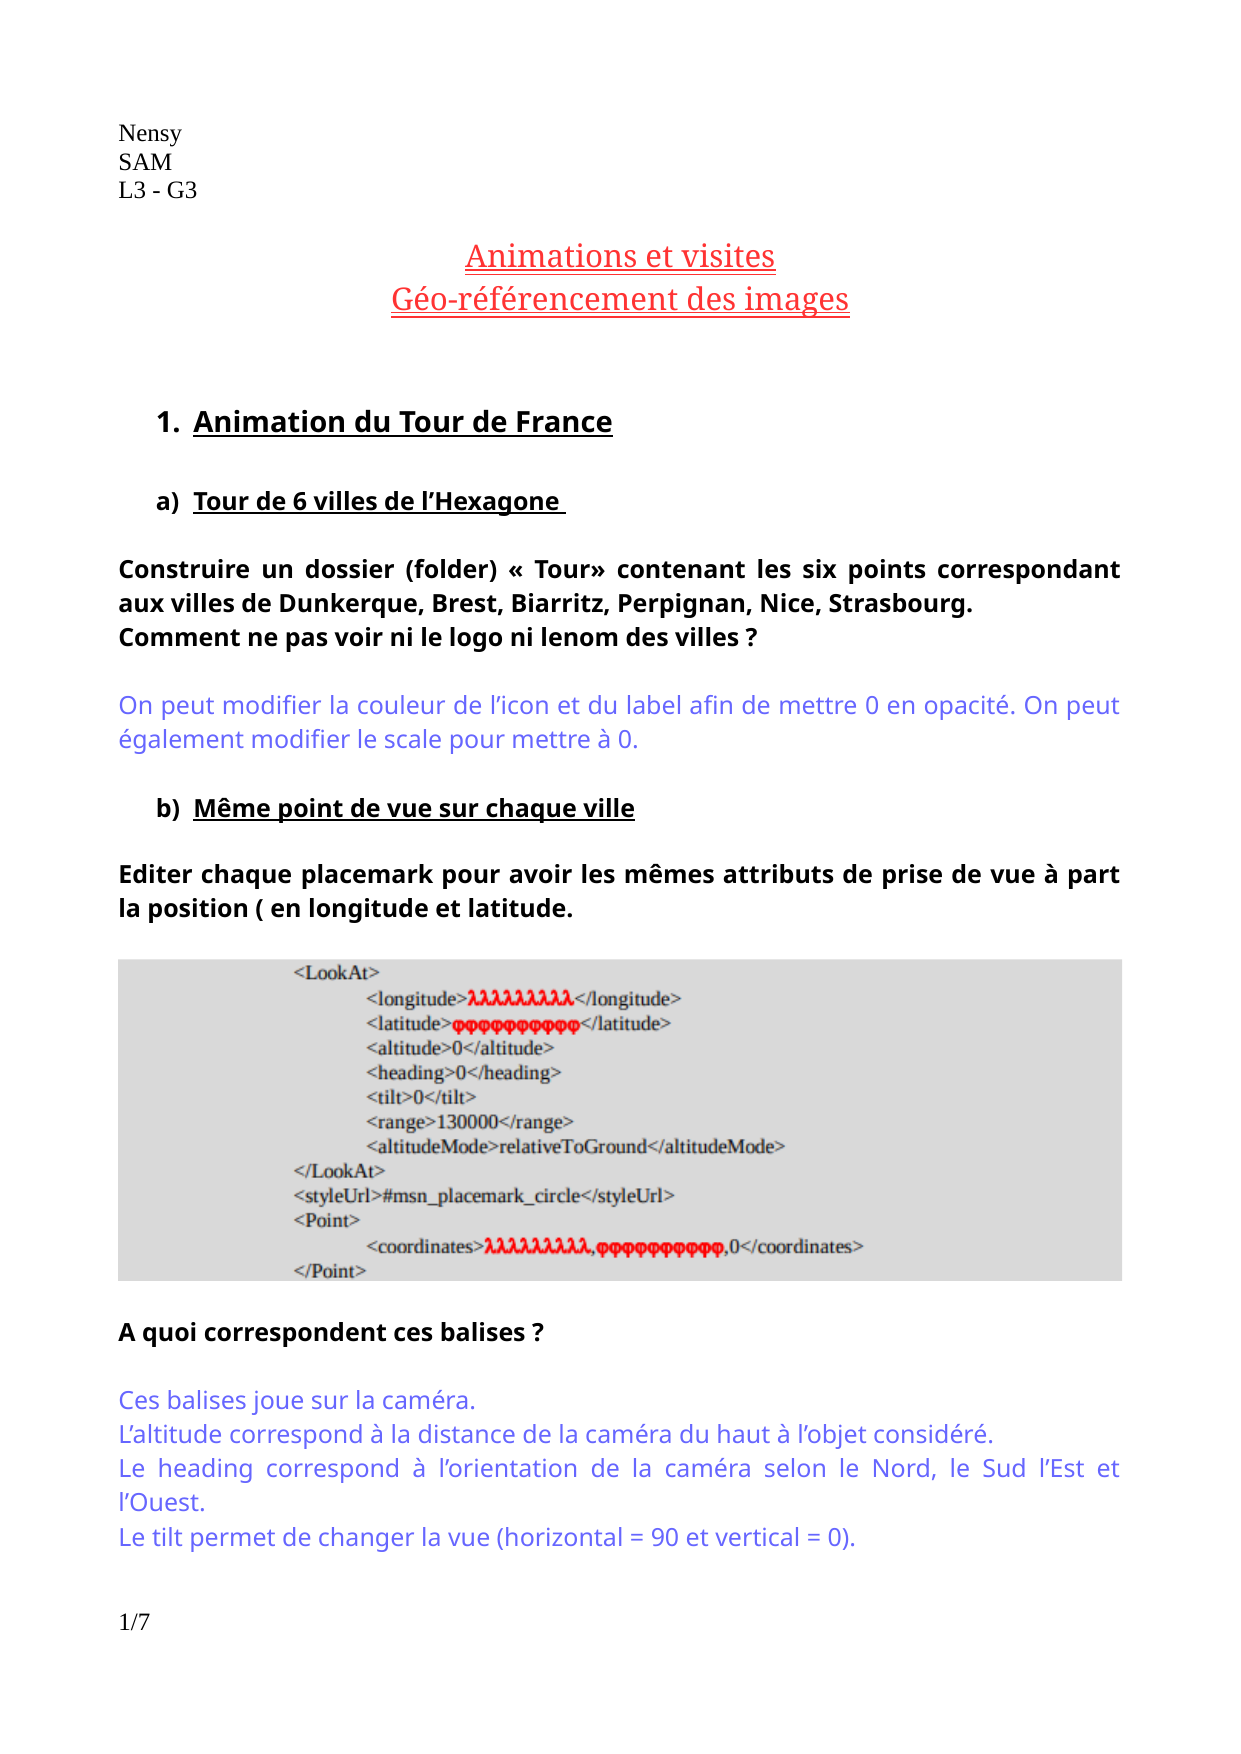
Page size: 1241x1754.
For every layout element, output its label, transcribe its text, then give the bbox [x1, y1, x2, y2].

text On peut modifier la couleur de l’icon et du label afin de mettre 0 en opacité. On peut également modifier le scale pour mettre à 0. [118, 688, 1122, 756]
text Ces balises joue sur la caméra. [118, 1383, 1122, 1417]
text Editer chaque placemark pour avoir les mêmes attributs de prise de vue à part la position ( en longitude et latitude. [118, 856, 1122, 924]
list Même point de vue sur chaque ville [156, 790, 1122, 824]
text Le heading correspond à l’orientation de la caméra selon le Nord, le Sud l’Est et l’Ouest. [118, 1451, 1122, 1519]
list Tour de 6 villes de l’Hexagone [156, 484, 1122, 518]
text Comment ne pas voir ni le logo ni lenom des villes ? [118, 620, 1122, 654]
text Le tilt permet de changer la vue (horizontal = 90 et vertical = 0). [118, 1519, 1122, 1553]
picture [118, 958, 1123, 1281]
list Animation du Tour de France [156, 401, 1122, 441]
text Construire un dossier (folder) « Tour» contenant les six points correspondant aux villes de Dunkerque, Brest, Biarritz, Perpignan, Nice, Strasbourg. [118, 552, 1122, 620]
text L’altitude correspond à la distance de la caméra du haut à l’objet considéré. [118, 1417, 1122, 1451]
text A quoi correspondent ces balises ? [118, 1315, 1122, 1349]
text Animations et visites [118, 234, 1122, 276]
text Géo-référencement des images [118, 276, 1122, 319]
